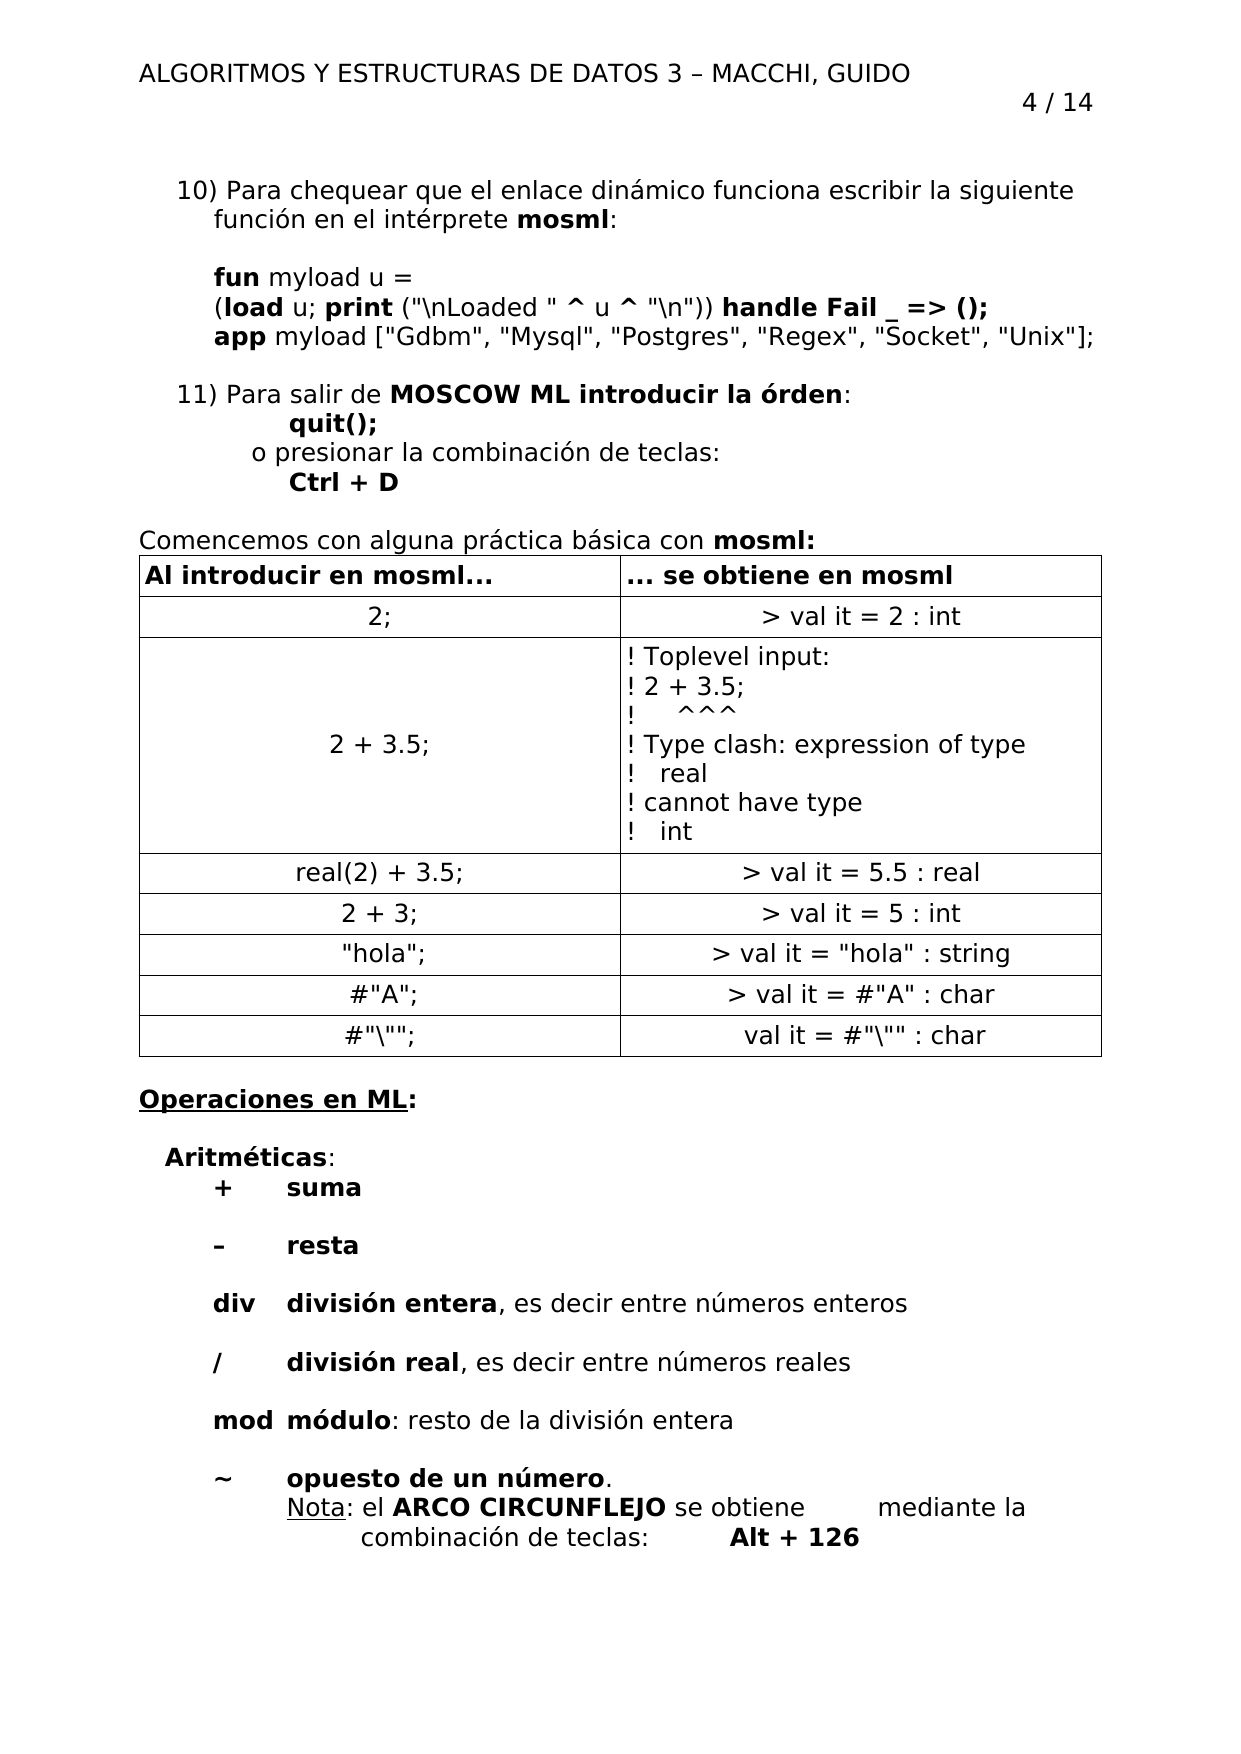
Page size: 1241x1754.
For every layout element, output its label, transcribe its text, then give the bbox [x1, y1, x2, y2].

text + suma [139, 1173, 1101, 1202]
table_cell > val it = 2 : int [621, 597, 1101, 637]
table_cell 2 + 3; [140, 894, 620, 934]
list quit(); [251, 409, 1101, 438]
table_cell > val it = 5.5 : real [621, 854, 1101, 893]
table_cell > val it = #"A" : char [621, 976, 1101, 1015]
list (load u; print ("\nLoaded " ^ u ^ "\n")) handle Fail _ => (); [176, 293, 1101, 322]
table_cell > val it = "hola" : string [621, 935, 1101, 974]
text ~ opuesto de un número. [139, 1464, 1101, 1494]
table_header Al introducir en mosml... [140, 556, 620, 596]
list o presionar la combinación de teclas: [214, 438, 1101, 468]
table_cell 2; [140, 597, 620, 637]
table_cell 2 + 3.5; [140, 638, 620, 852]
table_cell #"A"; [140, 976, 620, 1015]
list Para chequear que el enlace dinámico funciona escribir la siguiente función en el intérprete mosml: [176, 176, 1101, 234]
text Aritméticas: [139, 1144, 1101, 1173]
list Para salir de MOSCOW ML introducir la órden: [176, 380, 1101, 409]
text Operaciones en ML: [139, 1085, 1101, 1114]
list Ctrl + D [251, 468, 1101, 497]
list fun myload u = [176, 263, 1101, 293]
table_cell val it = #"\"" : char [621, 1016, 1101, 1056]
text div división entera, es decir entre números enteros [139, 1289, 1101, 1319]
text Nota: el ARCO CIRCUNFLEJO se obtiene mediante la [139, 1494, 1101, 1523]
list app myload ["Gdbm", "Mysql", "Postgres", "Regex", "Socket", "Unix"]; [176, 322, 1101, 351]
table_cell #"\""; [140, 1016, 620, 1056]
text – resta [139, 1231, 1101, 1260]
table_cell > val it = 5 : int [621, 894, 1101, 934]
text Comencemos con alguna práctica básica con mosml: [139, 526, 1101, 555]
text / división real, es decir entre números reales [139, 1348, 1101, 1377]
table_cell "hola"; [140, 935, 620, 974]
text combinación de teclas: Alt + 126 [139, 1523, 1101, 1552]
table_header ... se obtiene en mosml [621, 556, 1101, 596]
table_cell ! Toplevel input: ! 2 + 3.5; ! ^^^ ! Type clash: expression of type ! real ! cannot have type ! int [621, 638, 1101, 852]
table_cell real(2) + 3.5; [140, 854, 620, 893]
text mod módulo: resto de la división entera [139, 1406, 1101, 1435]
